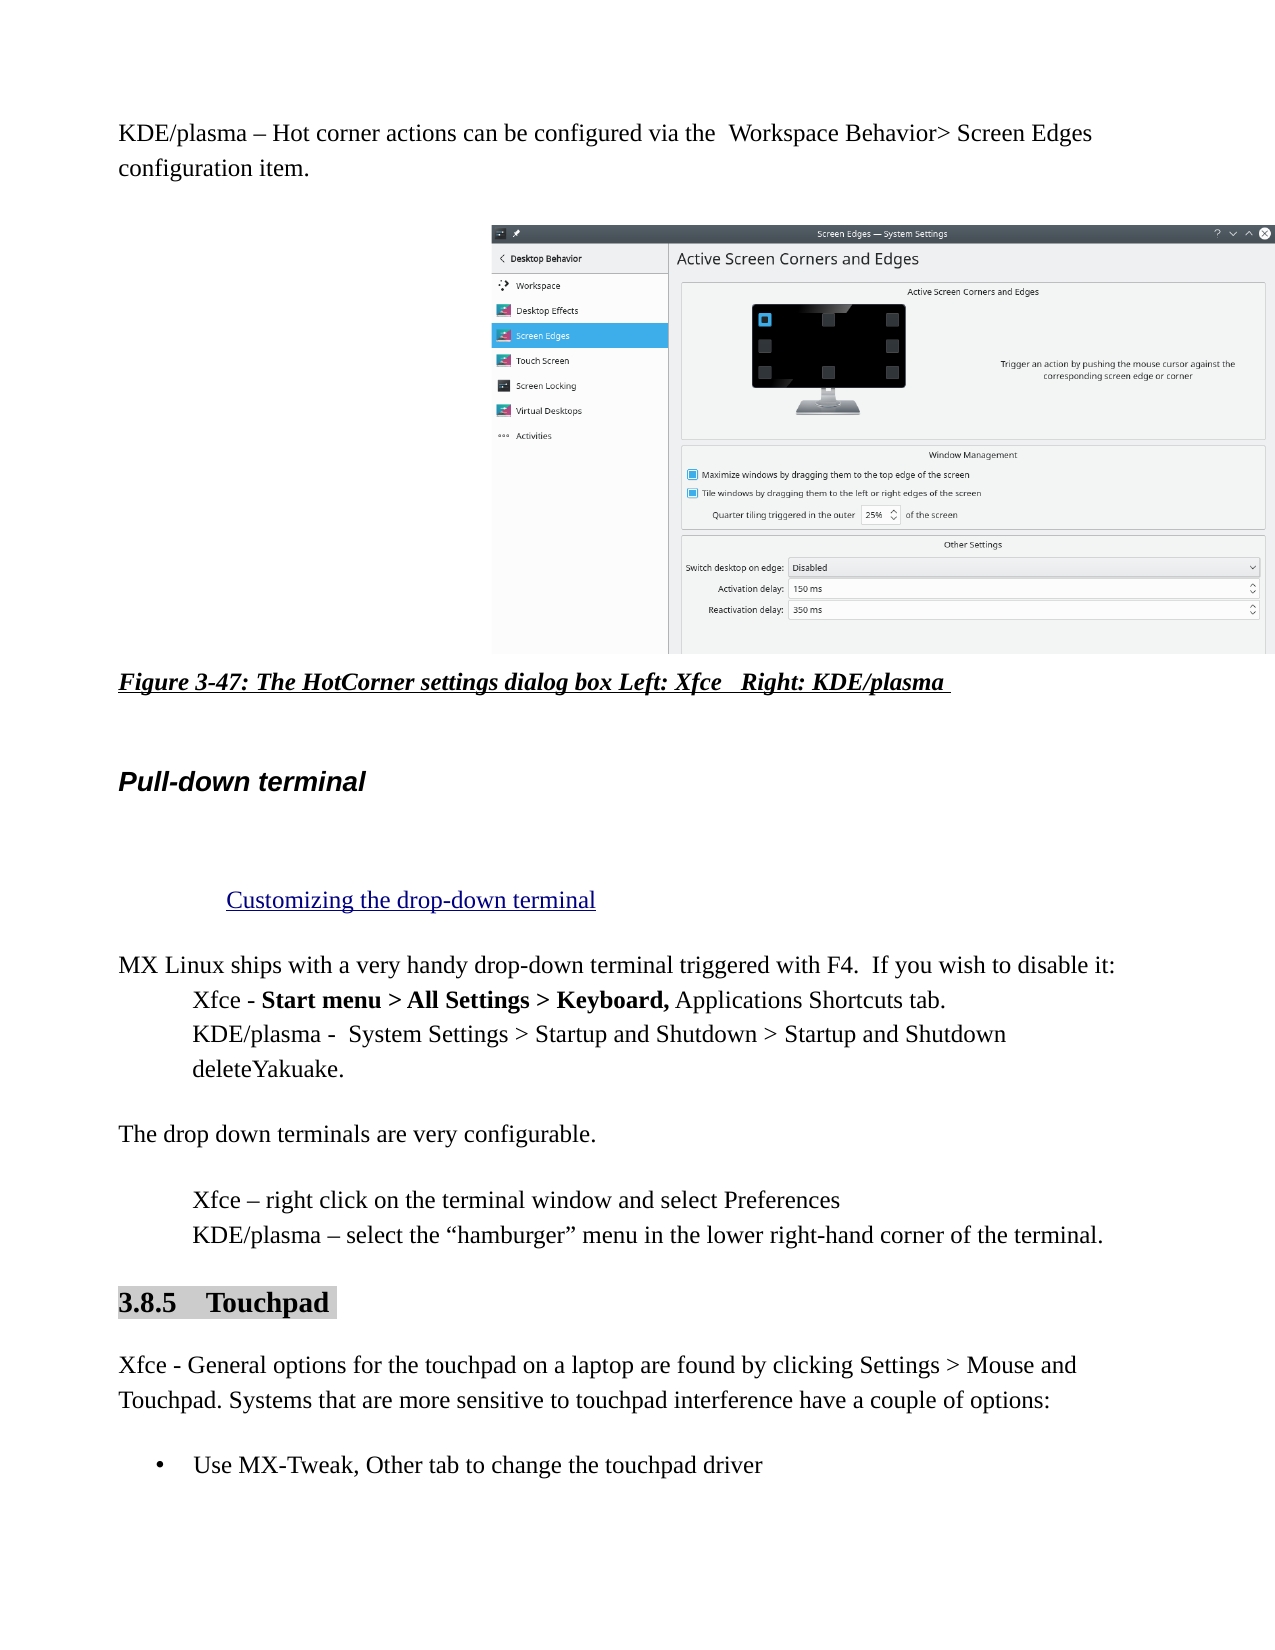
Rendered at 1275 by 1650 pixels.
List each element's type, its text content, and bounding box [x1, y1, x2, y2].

list Use MX-Tweak, Other tab to change the touchpad driver [156, 1451, 1157, 1479]
picture [491, 225, 1275, 654]
text Customizing the drop-down terminal [118, 825, 1157, 913]
text Xfce - General options for the touchpad on a laptop are found by clicking Settings > Mouse and Touchpad. Systems that are more sensitive to touchpad interference have a couple of options: [118, 1350, 1157, 1413]
subtitle Pull-down terminal [118, 765, 1157, 797]
text The drop down terminals are very configurable. [118, 1119, 1157, 1148]
text Xfce – right click on the terminal window and select Preferences KDE/plasma – select the “hamburger” menu in the lower right-hand corner of the terminal. [118, 1185, 1157, 1248]
text MX Linux ships with a very handy drop-down terminal triggered with F4. If you wish to disable it: Xfce - Start menu > All Settings > Keyboard, Applications Shortcuts tab. KDE/plasma - System Settings > Startup and Shutdown > Startup and Shutdown deleteYakuake. [118, 950, 1157, 1083]
subtitle 3.8.5 Touchpad [337, 1286, 1138, 1319]
text Figure 3-47: The HotCorner settings dialog box Left: Xfce Right: KDE/plasma [118, 667, 1157, 696]
text KDE/plasma – Hot corner actions can be configured via the Workspace Behavior> Screen Edges configuration item. [118, 118, 1157, 181]
